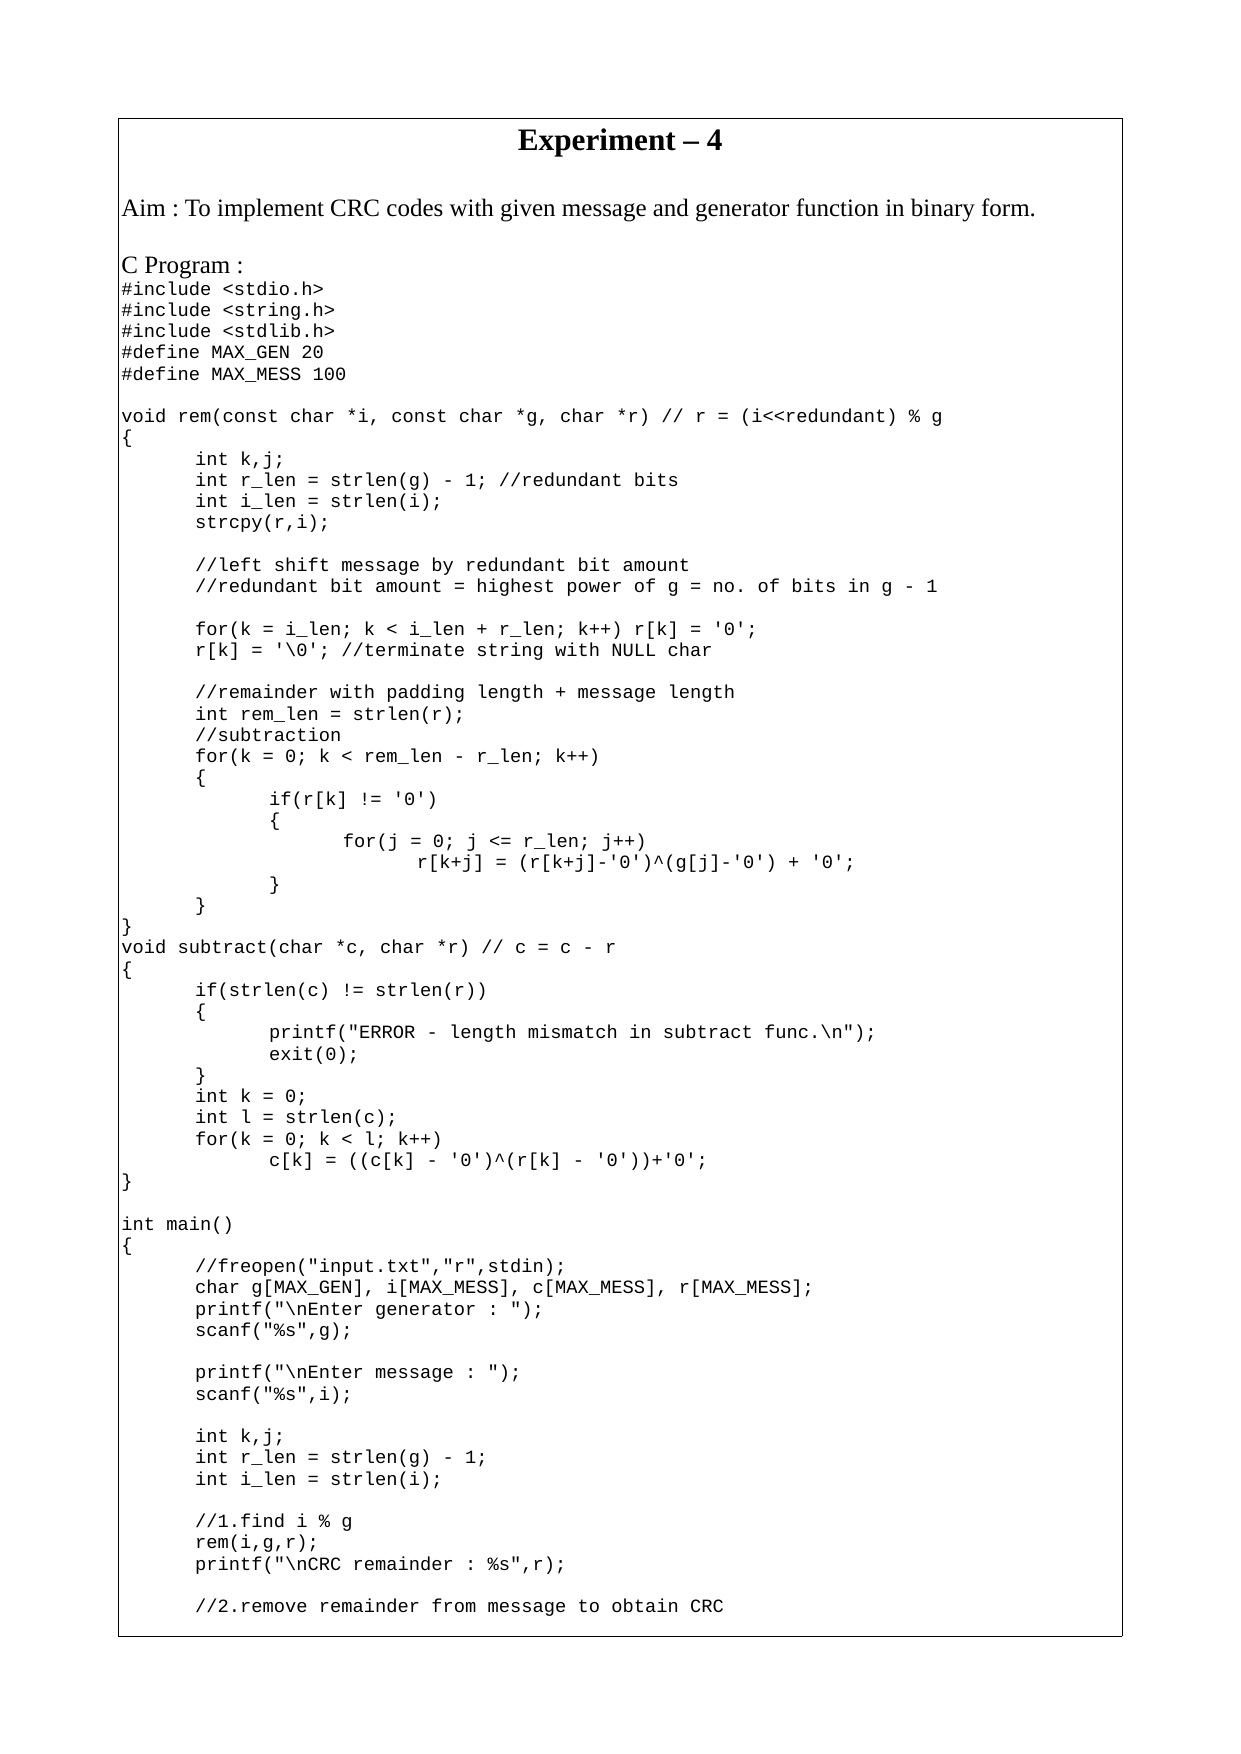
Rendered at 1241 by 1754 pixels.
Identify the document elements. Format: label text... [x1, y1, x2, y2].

text int r_len = strlen(g) - 1; [121, 1448, 1119, 1469]
text rem(i,g,r); [121, 1533, 1119, 1554]
text } [121, 874, 1119, 896]
text int k,j; [121, 1427, 1119, 1448]
text printf("\nCRC remainder : %s",r); [121, 1554, 1119, 1576]
text c[k] = ((c[k] - '0')^(r[k] - '0'))+'0'; [121, 1151, 1119, 1172]
text { [121, 811, 1119, 832]
text r[k+j] = (r[k+j]-'0')^(g[j]-'0') + '0'; [121, 853, 1119, 874]
text Aim : To implement CRC codes with given message and generator function in binary form. [121, 193, 1119, 222]
text char g[MAX_GEN], i[MAX_MESS], c[MAX_MESS], r[MAX_MESS]; [121, 1278, 1119, 1299]
text scanf("%s",i); [121, 1384, 1119, 1406]
text } [121, 896, 1119, 917]
text //redundant bit amount = highest power of g = no. of bits in g - 1 [121, 577, 1119, 598]
text #include <stdio.h> [121, 279, 1119, 301]
text void rem(const char *i, const char *g, char *r) // r = (i<<redundant) % g [121, 407, 1119, 428]
text for(j = 0; j <= r_len; j++) [121, 832, 1119, 853]
text void subtract(char *c, char *r) // c = c - r [121, 938, 1119, 959]
text //freopen("input.txt","r",stdin); [121, 1257, 1119, 1278]
text scanf("%s",g); [121, 1321, 1119, 1342]
text int k = 0; [121, 1087, 1119, 1108]
text Experiment – 4 [121, 121, 1119, 157]
text #define MAX_MESS 100 [121, 364, 1119, 386]
text if(r[k] != '0') [121, 789, 1119, 811]
text { [121, 1002, 1119, 1023]
text //subtraction [121, 726, 1119, 747]
text } [121, 1066, 1119, 1087]
text //remainder with padding length + message length [121, 683, 1119, 704]
text { [121, 428, 1119, 449]
text int main() [121, 1214, 1119, 1236]
text } [121, 917, 1119, 938]
text int k,j; [121, 449, 1119, 471]
text int i_len = strlen(i); [121, 1469, 1119, 1491]
text strcpy(r,i); [121, 513, 1119, 534]
text { [121, 768, 1119, 789]
text #include <stdlib.h> [121, 322, 1119, 343]
text { [121, 959, 1119, 981]
text for(k = 0; k < l; k++) [121, 1129, 1119, 1151]
text exit(0); [121, 1044, 1119, 1066]
text printf("\nEnter generator : "); [121, 1299, 1119, 1321]
text int l = strlen(c); [121, 1108, 1119, 1129]
text r[k] = '\0'; //terminate string with NULL char [121, 641, 1119, 662]
text C Program : [121, 251, 1119, 279]
text int r_len = strlen(g) - 1; //redundant bits [121, 471, 1119, 492]
text for(k = 0; k < rem_len - r_len; k++) [121, 747, 1119, 768]
text #include <string.h> [121, 301, 1119, 322]
text //1.find i % g [121, 1512, 1119, 1533]
text int rem_len = strlen(r); [121, 704, 1119, 726]
text //2.remove remainder from message to obtain CRC [121, 1597, 1119, 1618]
text if(strlen(c) != strlen(r)) [121, 981, 1119, 1002]
text { [121, 1236, 1119, 1257]
text //left shift message by redundant bit amount [121, 556, 1119, 577]
text for(k = i_len; k < i_len + r_len; k++) r[k] = '0'; [121, 619, 1119, 641]
text } [121, 1172, 1119, 1193]
text printf("ERROR - length mismatch in subtract func.\n"); [121, 1023, 1119, 1044]
text int i_len = strlen(i); [121, 492, 1119, 513]
text #define MAX_GEN 20 [121, 343, 1119, 364]
text printf("\nEnter message : "); [121, 1363, 1119, 1384]
